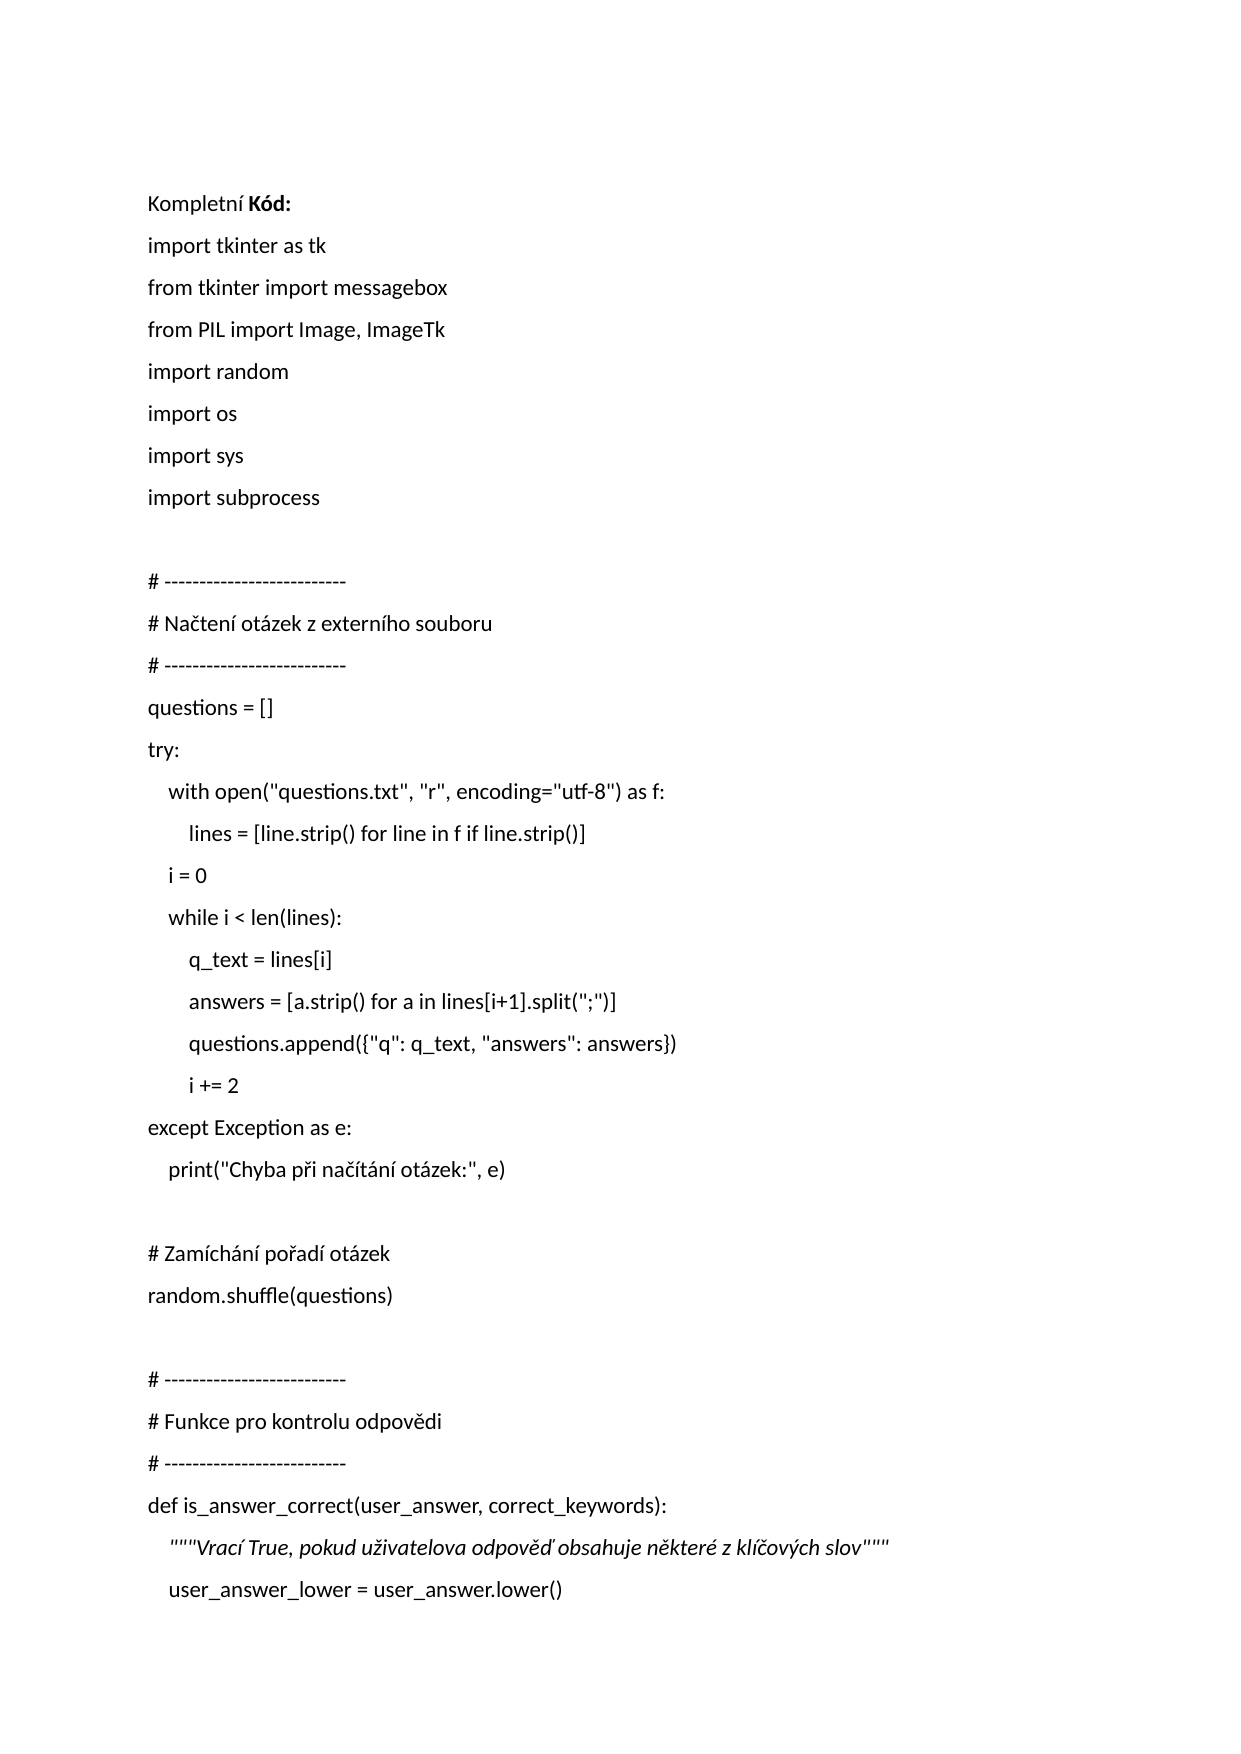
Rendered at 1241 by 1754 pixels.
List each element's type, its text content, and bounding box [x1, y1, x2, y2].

text Kompletní Kód: [148, 189, 1093, 218]
text import tkinter as tk from tkinter import messagebox from PIL import Image, ImageTk import random import os import sys import subprocess # -------------------------- # Načtení otázek z externího souboru # -------------------------- questions = [] try: with open("questions.txt", "r", encoding="utf-8") as f: lines = [line.strip() for line in f if line.strip()] i = 0 while i < len(lines): q_text = lines[i] answers = [a.strip() for a in lines[i+1].split(";")] questions.append({"q": q_text, "answers": answers}) i += 2 except Exception as e: print("Chyba při načítání otázek:", e) # Zamíchání pořadí otázek random.shuffle(questions) # -------------------------- # Funkce pro kontrolu odpovědi # -------------------------- def is_answer_correct(user_answer, correct_keywords): """Vrací True, pokud uživatelova odpověď obsahuje některé z klíčových slov""" user_answer_lower = user_answer.lower() [148, 232, 1093, 1603]
